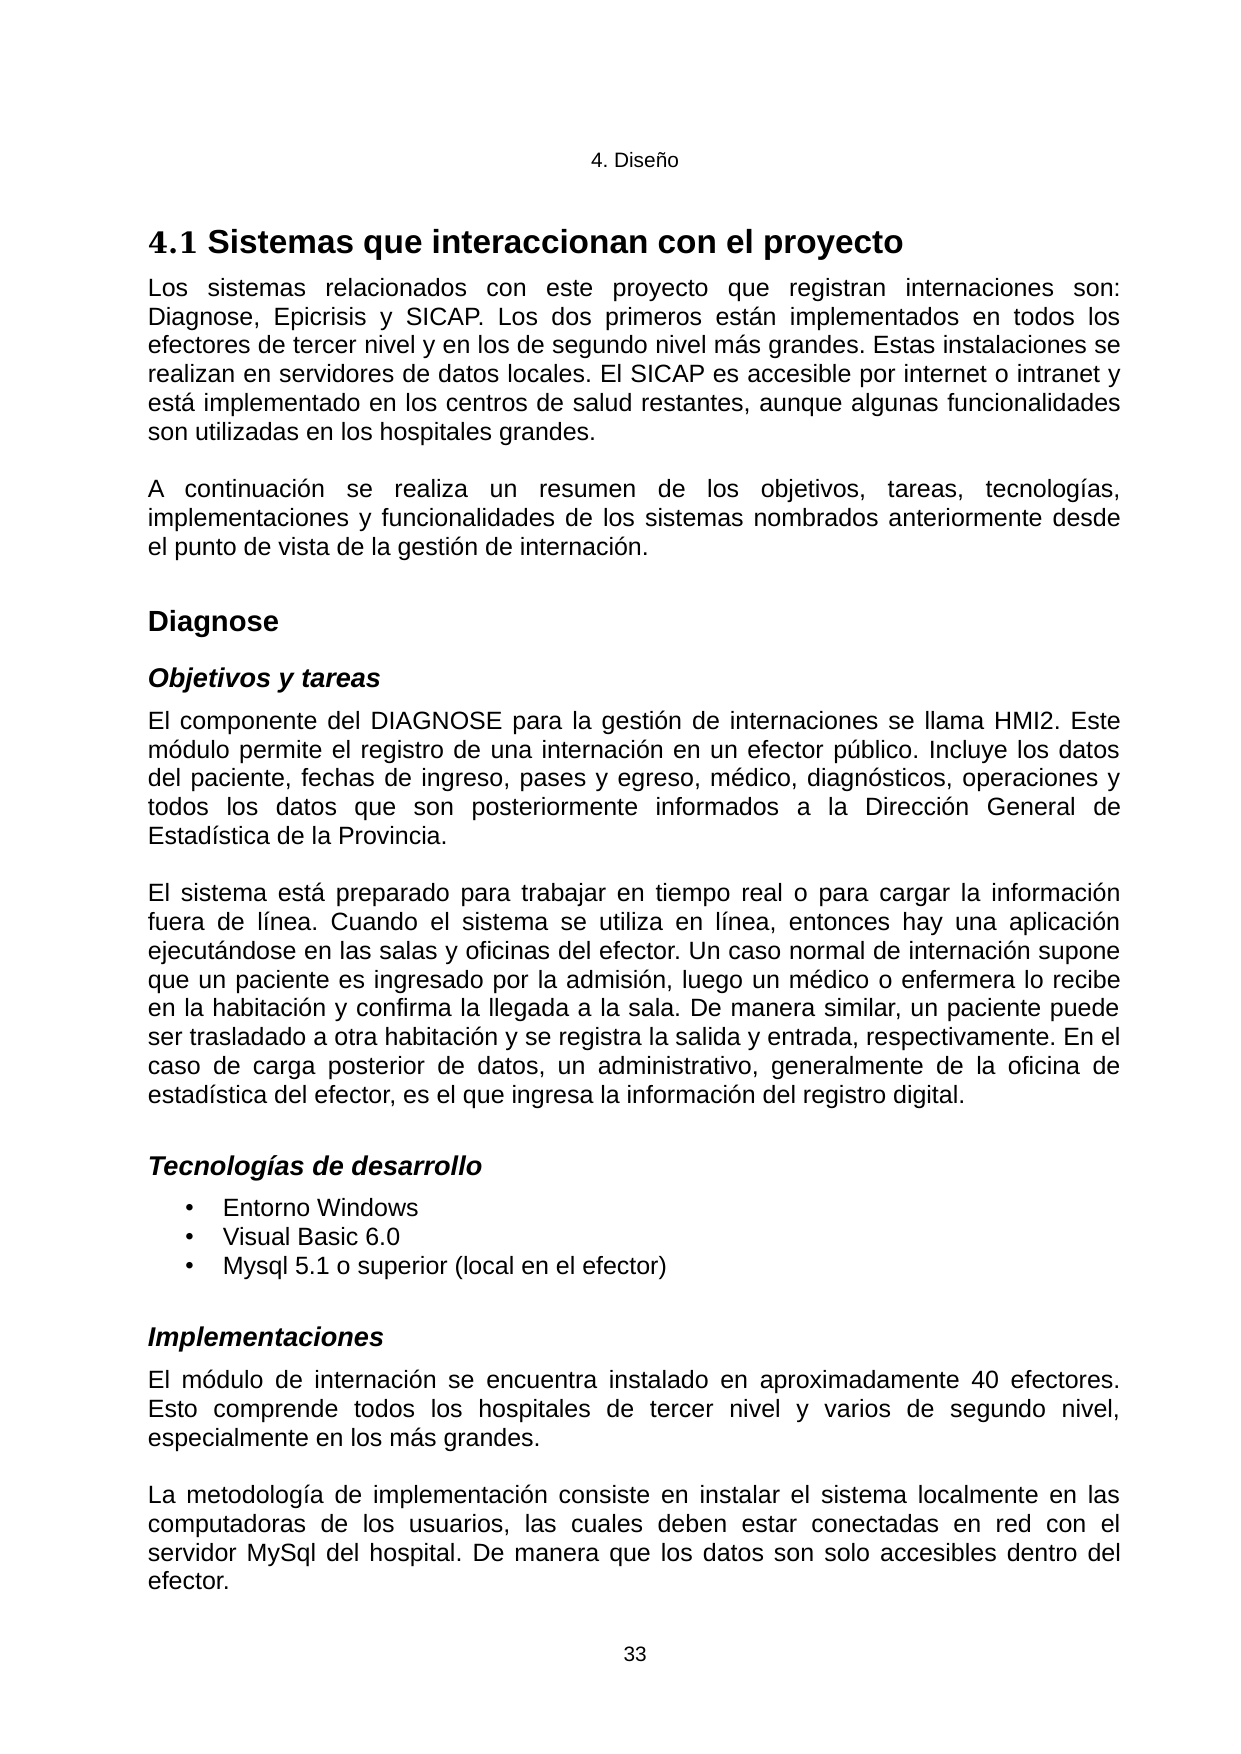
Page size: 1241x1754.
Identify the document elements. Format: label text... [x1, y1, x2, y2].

subtitle Implementaciones [148, 1321, 1122, 1352]
subtitle Diagnose [148, 604, 1122, 637]
text El sistema está preparado para trabajar en tiempo real o para cargar la información fuera de línea. Cuando el sistema se utiliza en línea, entonces hay una aplicación ejecutándose en las salas y oficinas del efector. Un caso normal de internación supone que un paciente es ingresado por la admisión, luego un médico o enfermera lo recibe en la habitación y confirma la llegada a la sala. De manera similar, un paciente puede ser trasladado a otra habitación y se registra la salida y entrada, respectivamente. En el caso de carga posterior de datos, un administrativo, generalmente de la oficina de estadística del efector, es el que ingresa la información del registro digital. [148, 878, 1122, 1108]
subtitle Objetivos y tareas [148, 662, 1122, 693]
text Los sistemas relacionados con este proyecto que registran internaciones son: Diagnose, Epicrisis y SICAP. Los dos primeros están implementados en todos los efectores de tercer nivel y en los de segundo nivel más grandes. Estas instalaciones se realizan en servidores de datos locales. El SICAP es accesible por internet o intranet y está implementado en los centros de salud restantes, aunque algunas funcionalidades son utilizadas en los hospitales grandes. [148, 273, 1122, 445]
text El módulo de internación se encuentra instalado en aproximadamente 40 efectores. Esto comprende todos los hospitales de tercer nivel y varios de segundo nivel, especialmente en los más grandes. [148, 1365, 1122, 1451]
list Entorno Windows [185, 1193, 1122, 1222]
subtitle 4.1 Sistemas que interaccionan con el proyecto [148, 222, 1122, 260]
list Visual Basic 6.0 [185, 1222, 1122, 1251]
list Mysql 5.1 o superior (local en el efector) [185, 1251, 1122, 1280]
text A continuación se realiza un resumen de los objetivos, tareas, tecnologías, implementaciones y funcionalidades de los sistemas nombrados anteriormente desde el punto de vista de la gestión de internación. [148, 474, 1122, 560]
text El componente del DIAGNOSE para la gestión de internaciones se llama HMI2. Este módulo permite el registro de una internación en un efector público. Incluye los datos del paciente, fechas de ingreso, pases y egreso, médico, diagnósticos, operaciones y todos los datos que son posteriormente informados a la Dirección General de Estadística de la Provincia. [148, 706, 1122, 850]
text La metodología de implementación consiste en instalar el sistema localmente en las computadoras de los usuarios, las cuales deben estar conectadas en red con el servidor MySql del hospital. De manera que los datos son solo accesibles dentro del efector. [148, 1480, 1122, 1595]
subtitle Tecnologías de desarrollo [148, 1150, 1122, 1181]
